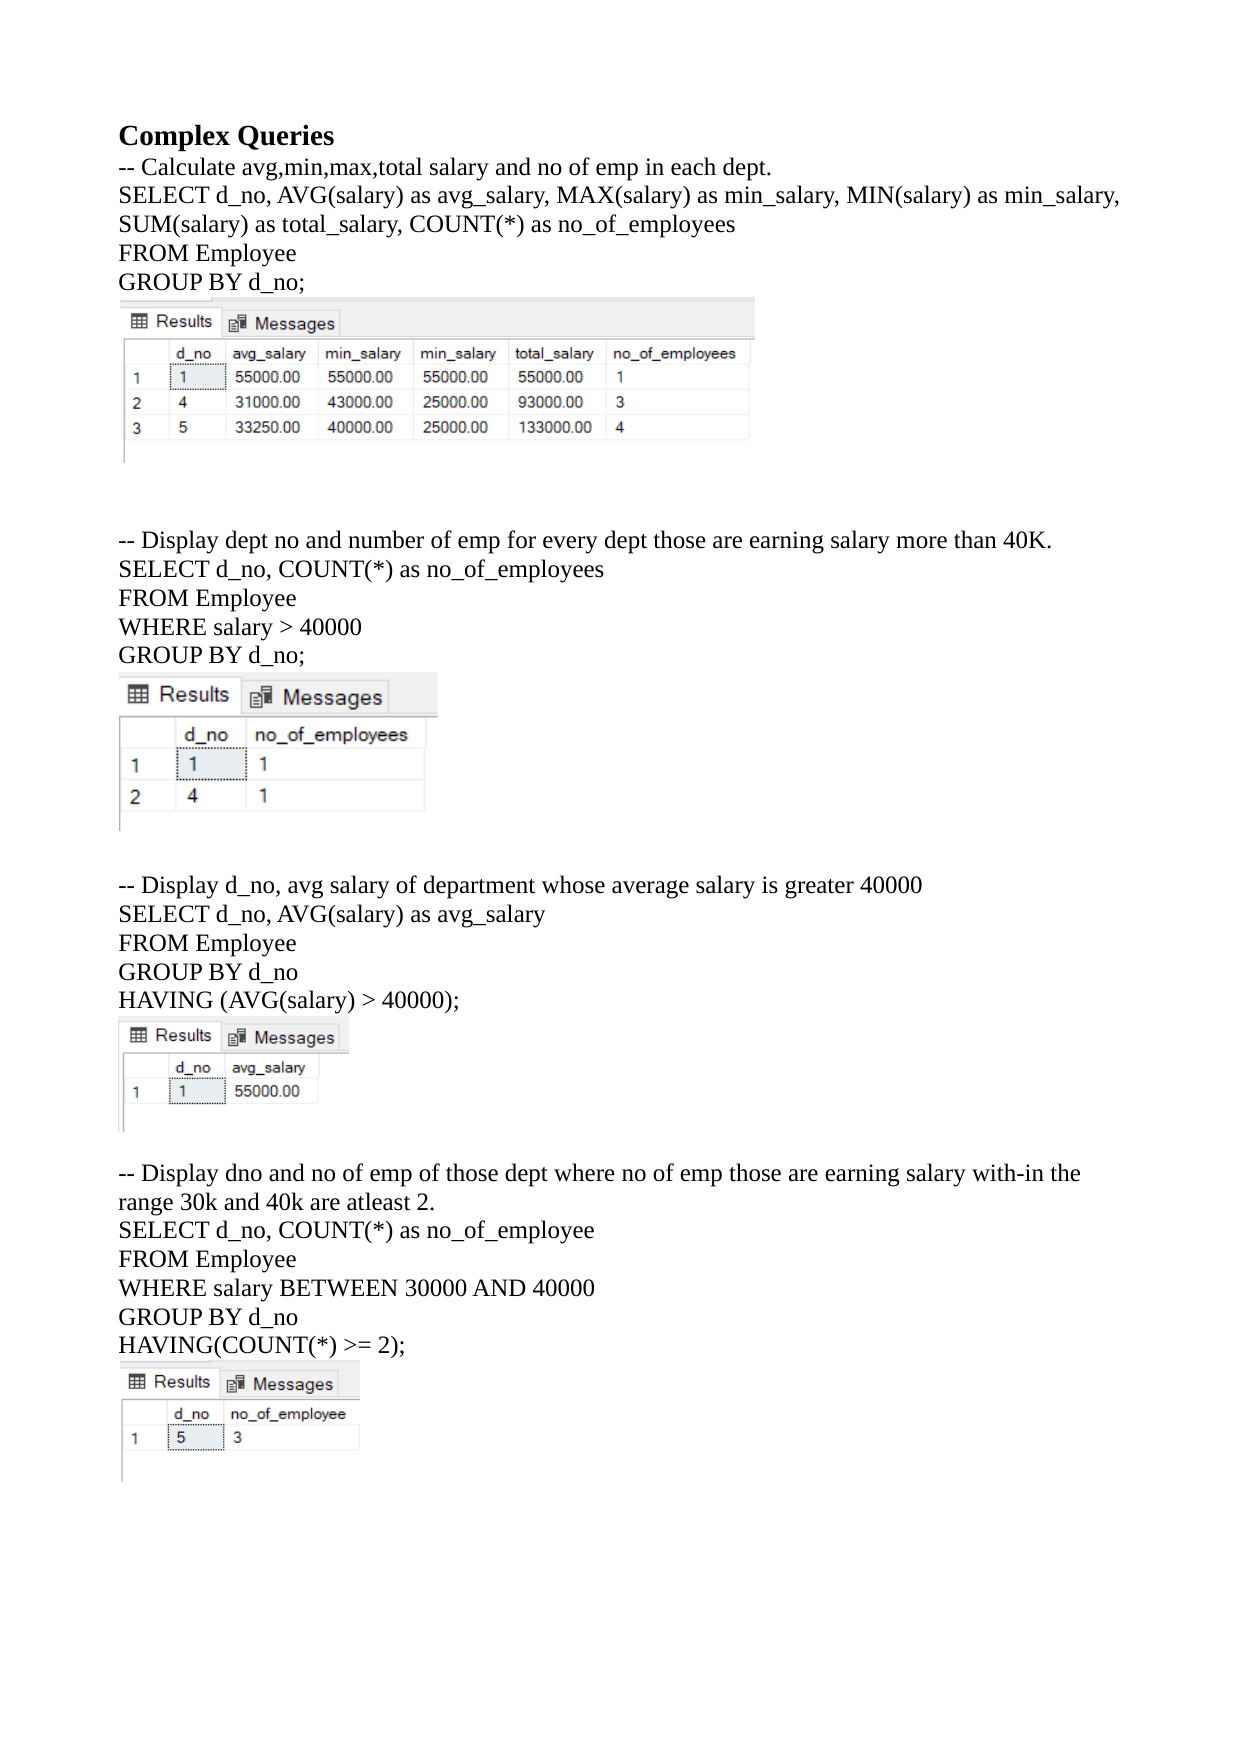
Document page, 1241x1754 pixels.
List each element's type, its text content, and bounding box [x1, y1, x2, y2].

text SELECT d_no, AVG(salary) as avg_salary, MAX(salary) as min_salary, MIN(salary) as min_salary, SUM(salary) as total_salary, COUNT(*) as no_of_employees [118, 180, 1122, 238]
text GROUP BY d_no; [118, 640, 1122, 669]
text WHERE salary BETWEEN 30000 AND 40000 [118, 1273, 1122, 1302]
text HAVING (AVG(salary) > 40000); [118, 985, 1122, 1014]
picture [119, 672, 438, 831]
text FROM Employee [118, 238, 1122, 267]
text -- Display d_no, avg salary of department whose average salary is greater 40000 [118, 870, 1122, 899]
text GROUP BY d_no; [118, 267, 1122, 295]
text HAVING(COUNT(*) >= 2); [118, 1330, 1122, 1359]
text SELECT d_no, COUNT(*) as no_of_employee [118, 1215, 1122, 1244]
text -- Display dno and no of emp of those dept where no of emp those are earning salary with-in the range 30k and 40k are atleast 2. [118, 1158, 1122, 1215]
text -- Calculate avg,min,max,total salary and no of emp in each dept. [118, 152, 1122, 180]
text FROM Employee [118, 928, 1122, 957]
text -- Display dept no and number of emp for every dept those are earning salary more than 40K. [118, 525, 1122, 554]
text SELECT d_no, AVG(salary) as avg_salary [118, 899, 1122, 928]
text SELECT d_no, COUNT(*) as no_of_employees [118, 554, 1122, 583]
text FROM Employee [118, 1244, 1122, 1273]
picture [120, 297, 755, 463]
text GROUP BY d_no [118, 957, 1122, 985]
text FROM Employee [118, 583, 1122, 612]
text WHERE salary > 40000 [118, 612, 1122, 640]
text Complex Queries [118, 118, 1122, 152]
text GROUP BY d_no [118, 1302, 1122, 1330]
picture [120, 1360, 360, 1482]
picture [118, 1016, 350, 1132]
